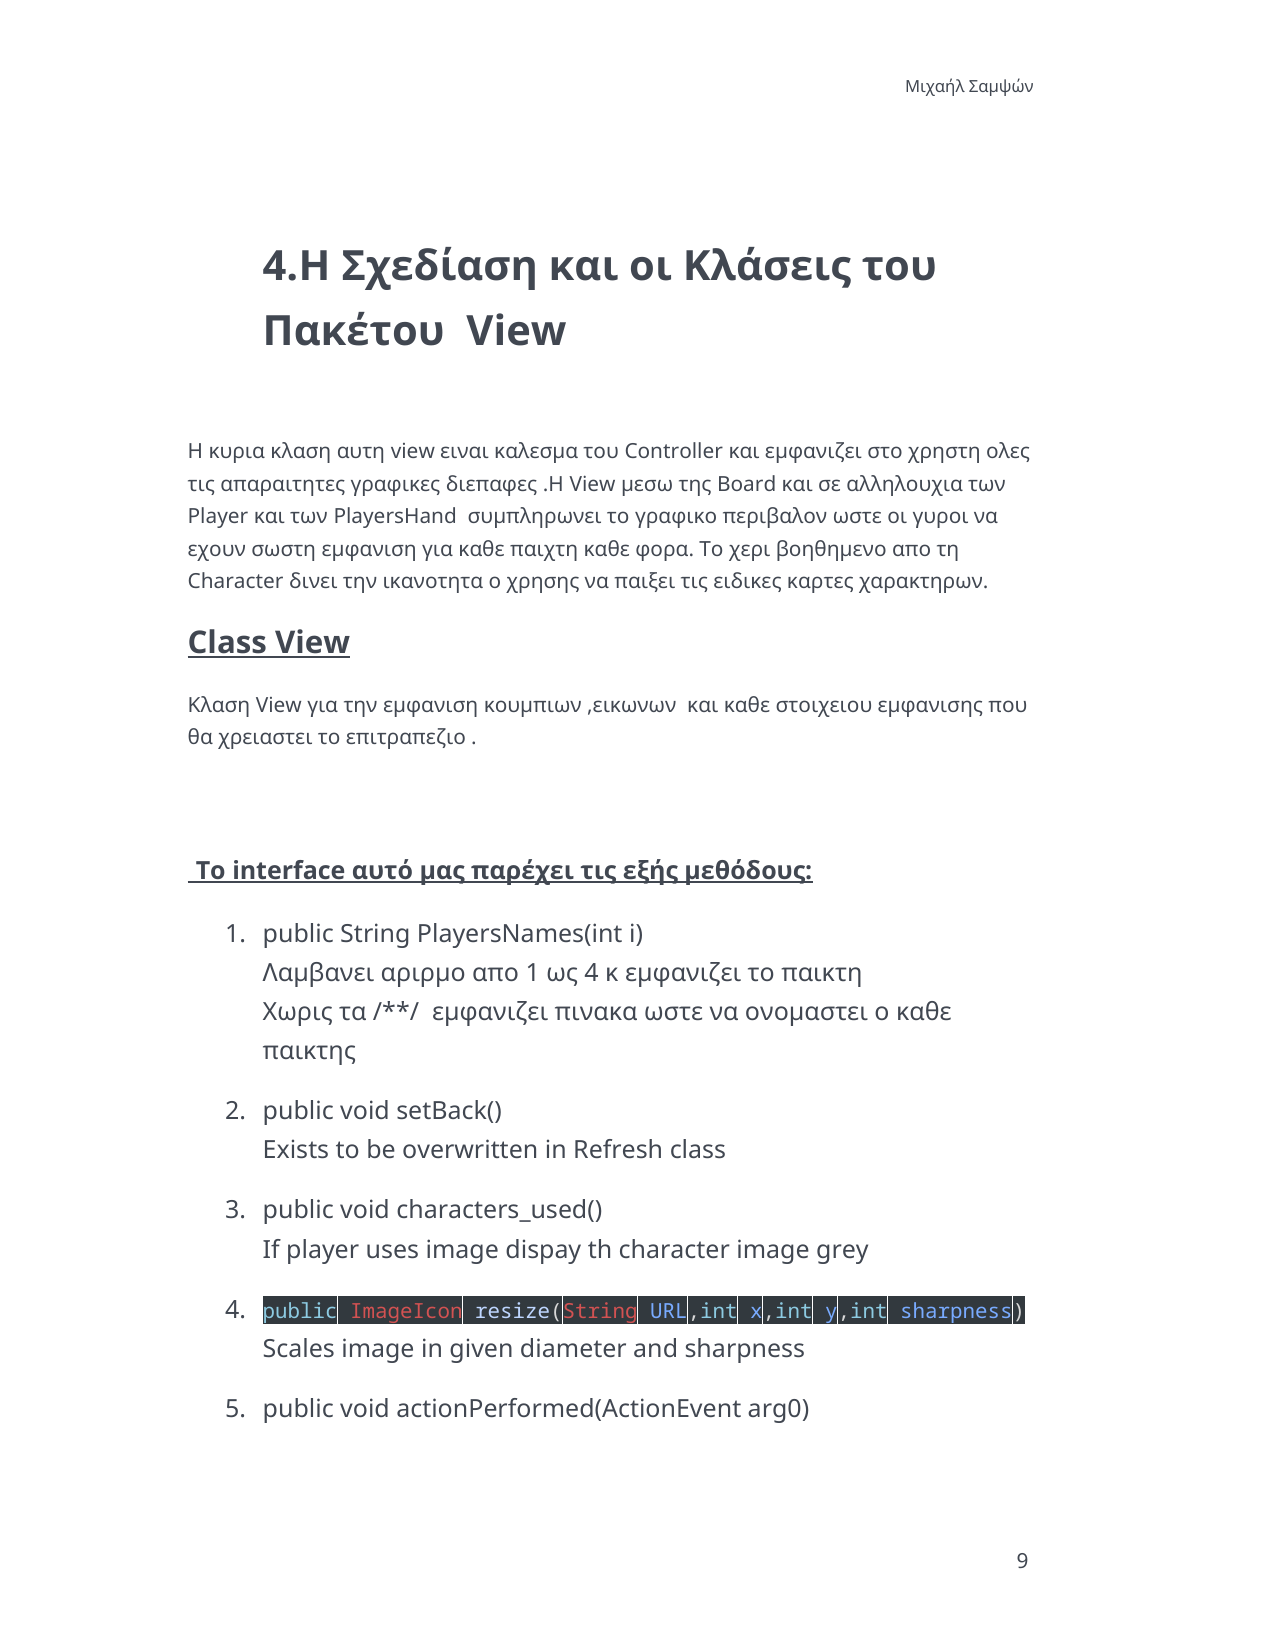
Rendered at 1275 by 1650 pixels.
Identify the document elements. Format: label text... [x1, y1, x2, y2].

list public void setBack() Exists to be overwritten in Refresh class [225, 1093, 1034, 1166]
text Το interface αυτό μας παρέχει τις εξής μεθόδους: [187, 846, 1034, 888]
text H κυρια κλαση αυτη view ειναι καλεσμα του Controller και εμφανιζει στο χρηστη ολες τις απαραιτητες γραφικες διεπαφες .Η View μεσω της Board και σε αλληλουχια των Player και των PlayersHand συμπληρωνει το γραφικο περιβαλον ωστε οι γυροι να εχουν σωστη εμφανιση για καθε παιχτη καθε φορα. Το χερι βοηθημενο απο τη Character δινει την ικανοτητα ο χρησης να παιξει τις ειδικες καρτες χαρακτηρων. [187, 436, 1034, 595]
list public String PlayersNames(int i) Λαμβανει αριρμο απο 1 ως 4 κ εμφανιζει το παικτη Χωρις τα /**/ εμφανιζει πινακα ωστε να ονομαστει ο καθε παικτης [225, 916, 1034, 1067]
text Class View [187, 620, 1034, 663]
subtitle 4.Η Σχεδίαση και οι Κλάσεις του Πακέτου View [225, 236, 1034, 358]
list public void characters_used() If player uses image dispay th character image grey [225, 1192, 1034, 1265]
text Κλαση View για την εμφανιση κουμπιων ,εικωνων και καθε στοιχειου εμφανισης που θα χρειαστει το επιτραπεζιο . [187, 690, 1034, 751]
list public void actionPerformed(ActionEvent arg0) [225, 1391, 1034, 1424]
list public ImageIcon resize(String URL,int x,int y,int sharpness) Scales image in given diameter and sharpness [225, 1291, 1034, 1364]
